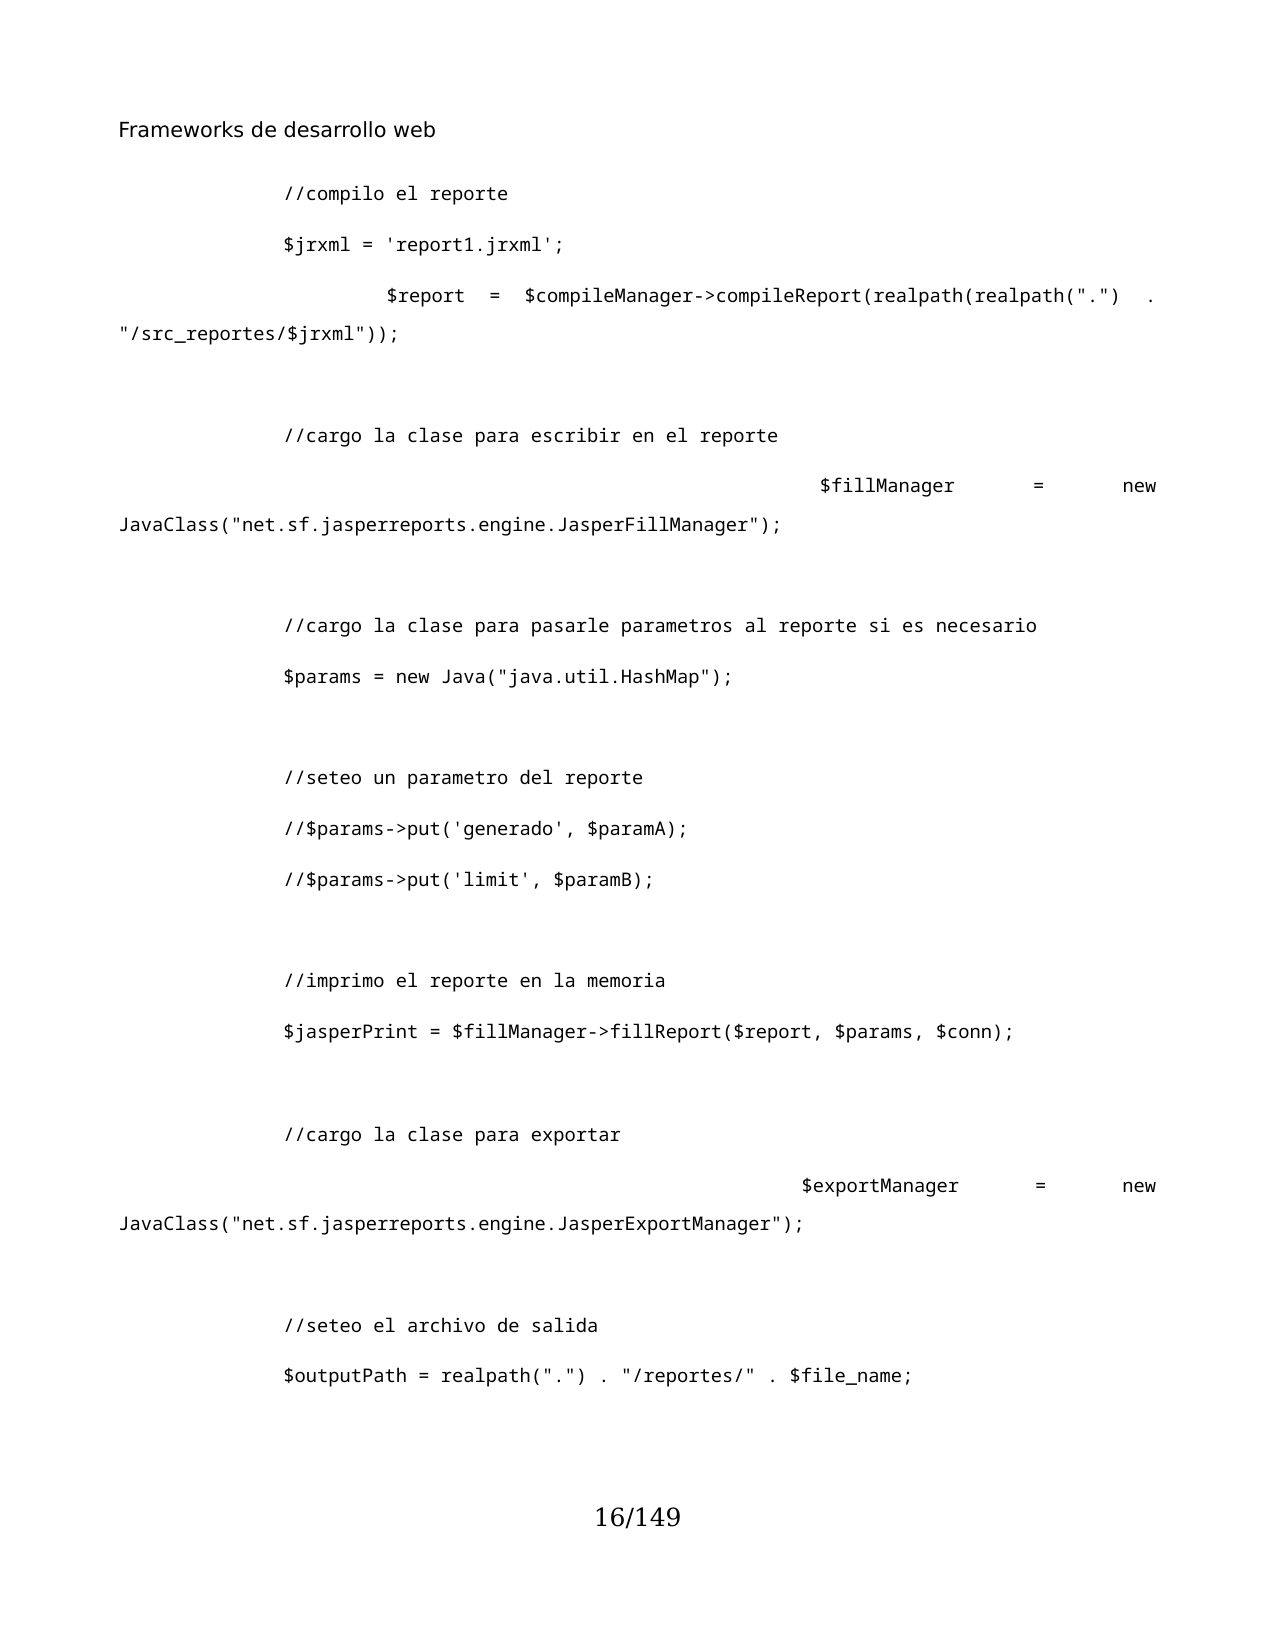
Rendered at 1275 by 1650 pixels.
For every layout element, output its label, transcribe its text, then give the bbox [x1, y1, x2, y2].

text //seteo el archivo de salida [118, 1312, 1157, 1337]
text $fillManager = new JavaClass("net.sf.jasperreports.engine.JasperFillManager"); [118, 473, 1157, 536]
text $outputPath = realpath(".") . "/reportes/" . $file_name; [118, 1363, 1157, 1388]
text $jasperPrint = $fillManager->fillReport($report, $params, $conn); [118, 1018, 1157, 1044]
text //cargo la clase para pasarle parametros al reporte si es necesario [118, 612, 1157, 638]
text //$params->put('generado', $paramA); [118, 815, 1157, 841]
text $params = new Java("java.util.HashMap"); [118, 663, 1157, 688]
text //seteo un parametro del reporte [118, 764, 1157, 790]
text $exportManager = new JavaClass("net.sf.jasperreports.engine.JasperExportManager"); [118, 1172, 1157, 1236]
text //compilo el reporte [118, 181, 1157, 206]
text $jrxml = 'report1.jrxml'; [118, 231, 1157, 257]
text //cargo la clase para escribir en el reporte [118, 422, 1157, 447]
text //imprimo el reporte en la memoria [118, 967, 1157, 993]
text //cargo la clase para exportar [118, 1121, 1157, 1147]
text $report = $compileManager->compileReport(realpath(realpath(".") . "/src_reportes/$jrxml")); [118, 282, 1157, 346]
text //$params->put('limit', $paramB); [118, 866, 1157, 891]
